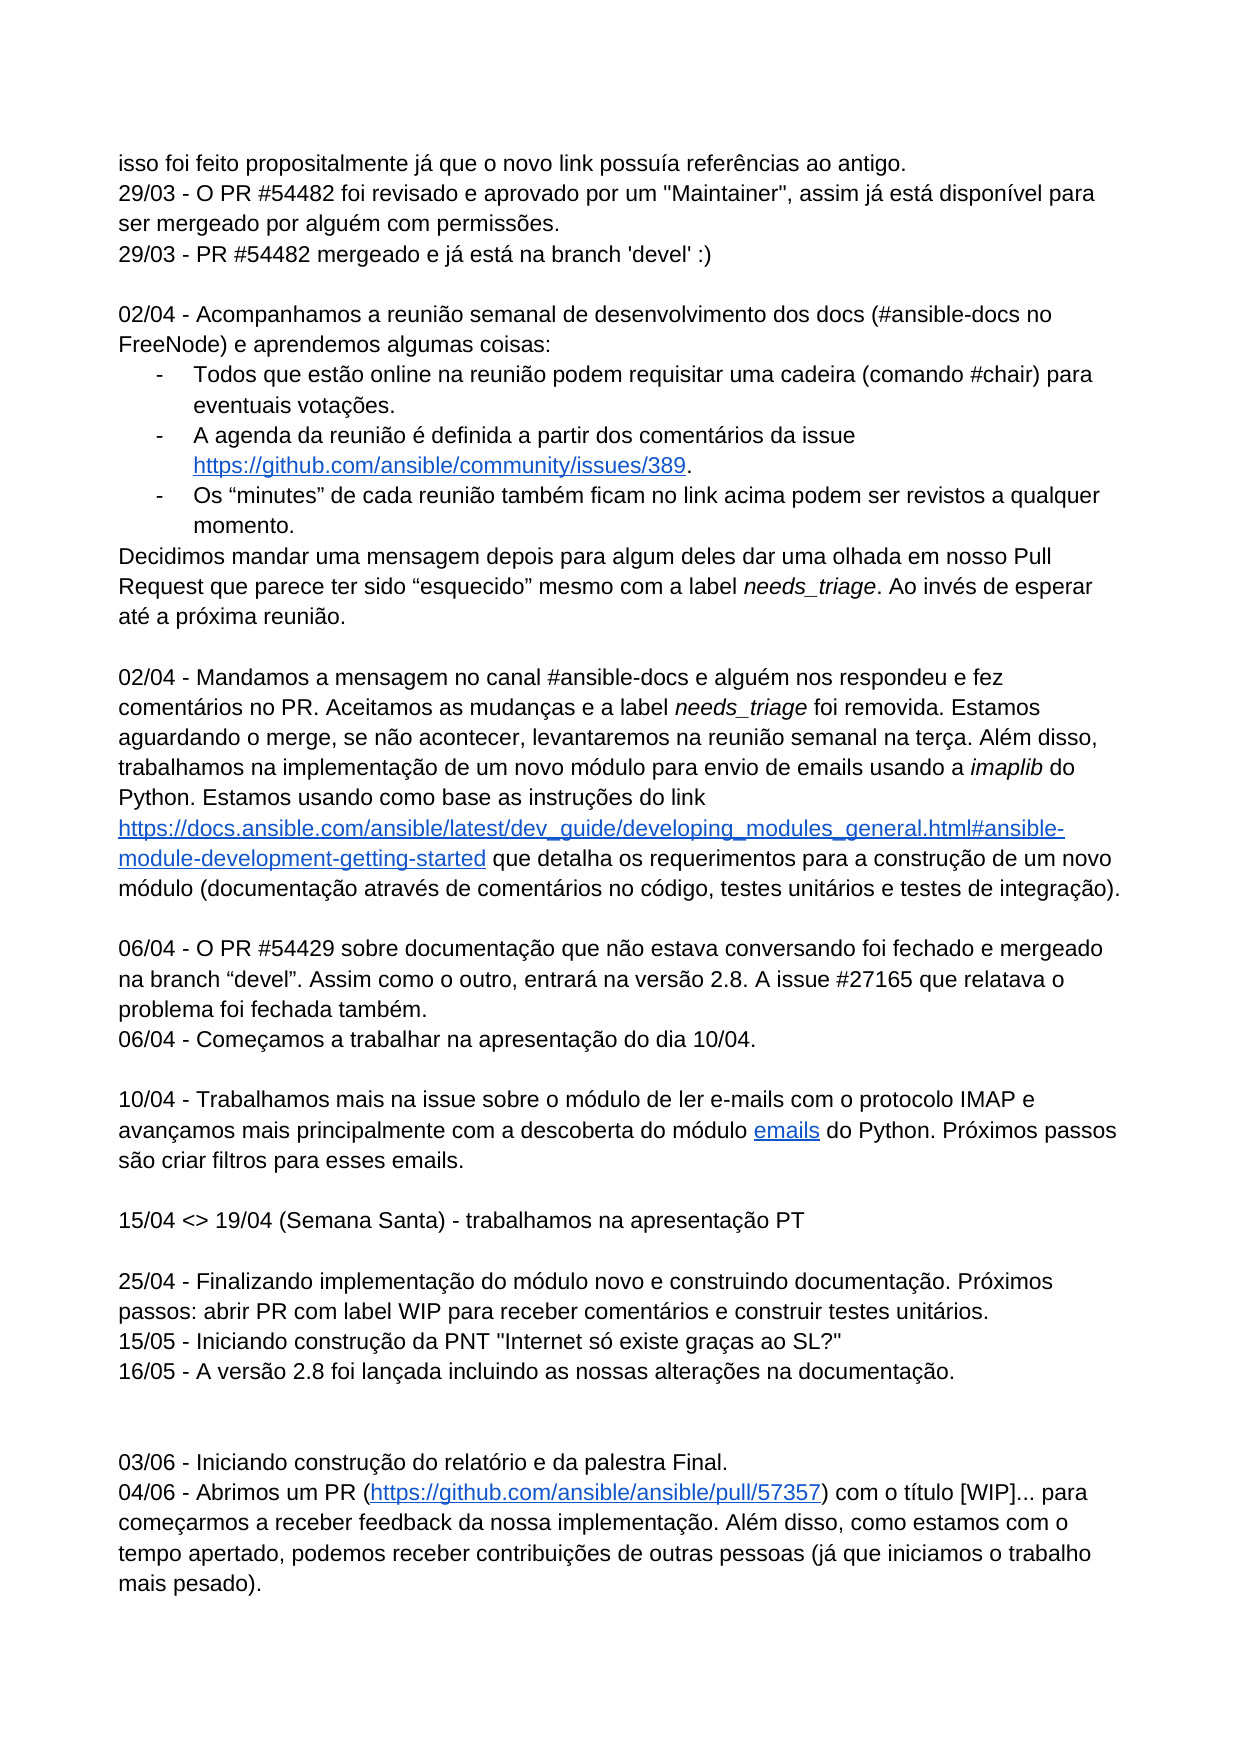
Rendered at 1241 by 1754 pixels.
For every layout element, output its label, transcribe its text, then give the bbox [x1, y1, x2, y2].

text 03/06 - Iniciando construção do relatório e da palestra Final. [118, 1449, 1122, 1475]
text 06/04 - Começamos a trabalhar na apresentação do dia 10/04. [118, 1026, 1122, 1052]
list Todos que estão online na reunião podem requisitar uma cadeira (comando #chair) para eventuais votações. [156, 361, 1122, 418]
text 29/03 - PR #54482 mergeado e já está na branch 'devel' :) [118, 241, 1122, 267]
text isso foi feito propositalmente já que o novo link possuía referências ao antigo. [118, 150, 1122, 176]
text 02/04 - Acompanhamos a reunião semanal de desenvolvimento dos docs (#ansible-docs no FreeNode) e aprendemos algumas coisas: [118, 301, 1122, 358]
text Decidimos mandar uma mensagem depois para algum deles dar uma olhada em nosso Pull Request que parece ter sido “esquecido” mesmo com a label needs_triage. Ao invés de esperar até a próxima reunião. [118, 543, 1122, 629]
text 06/04 - O PR #54429 sobre documentação que não estava conversando foi fechado e mergeado na branch “devel”. Assim como o outro, entrará na versão 2.8. A issue #27165 que relatava o problema foi fechada também. [118, 935, 1122, 1022]
text 02/04 - Mandamos a mensagem no canal #ansible-docs e alguém nos respondeu e fez comentários no PR. Aceitamos as mudanças e a label needs_triage foi removida. Estamos aguardando o merge, se não acontecer, levantaremos na reunião semanal na terça. Além disso, trabalhamos na implementação de um novo módulo para envio de emails usando a imaplib do Python. Estamos usando como base as instruções do link https://docs.ansible.com/ansible/latest/dev_guide/developing_modules_general.html#ansible-module-development-getting-started que detalha os requerimentos para a construção de um novo módulo (documentação através de comentários no código, testes unitários e testes de integração). [118, 663, 1122, 901]
text 15/05 - Iniciando construção da PNT "Internet só existe graças ao SL?" [118, 1328, 1122, 1354]
text 15/04 <> 19/04 (Semana Santa) - trabalhamos na apresentação PT [118, 1207, 1122, 1234]
text 16/05 - A versão 2.8 foi lançada incluindo as nossas alterações na documentação. [118, 1358, 1122, 1385]
list A agenda da reunião é definida a partir dos comentários da issue https://github.com/ansible/community/issues/389. [156, 422, 1122, 478]
text 10/04 - Trabalhamos mais na issue sobre o módulo de ler e-mails com o protocolo IMAP e avançamos mais principalmente com a descoberta do módulo emails do Python. Próximos passos são criar filtros para esses emails. [118, 1086, 1122, 1173]
text 25/04 - Finalizando implementação do módulo novo e construindo documentação. Próximos passos: abrir PR com label WIP para receber comentários e construir testes unitários. [118, 1268, 1122, 1324]
text 29/03 - O PR #54482 foi revisado e aprovado por um "Maintainer", assim já está disponível para ser mergeado por alguém com permissões. [118, 180, 1122, 237]
list Os “minutes” de cada reunião também ficam no link acima podem ser revistos a qualquer momento. [156, 482, 1122, 539]
text 04/06 - Abrimos um PR (https://github.com/ansible/ansible/pull/57357) com o título [WIP]... para começarmos a receber feedback da nossa implementação. Além disso, como estamos com o tempo apertado, podemos receber contribuições de outras pessoas (já que iniciamos o trabalho mais pesado). [118, 1479, 1122, 1596]
